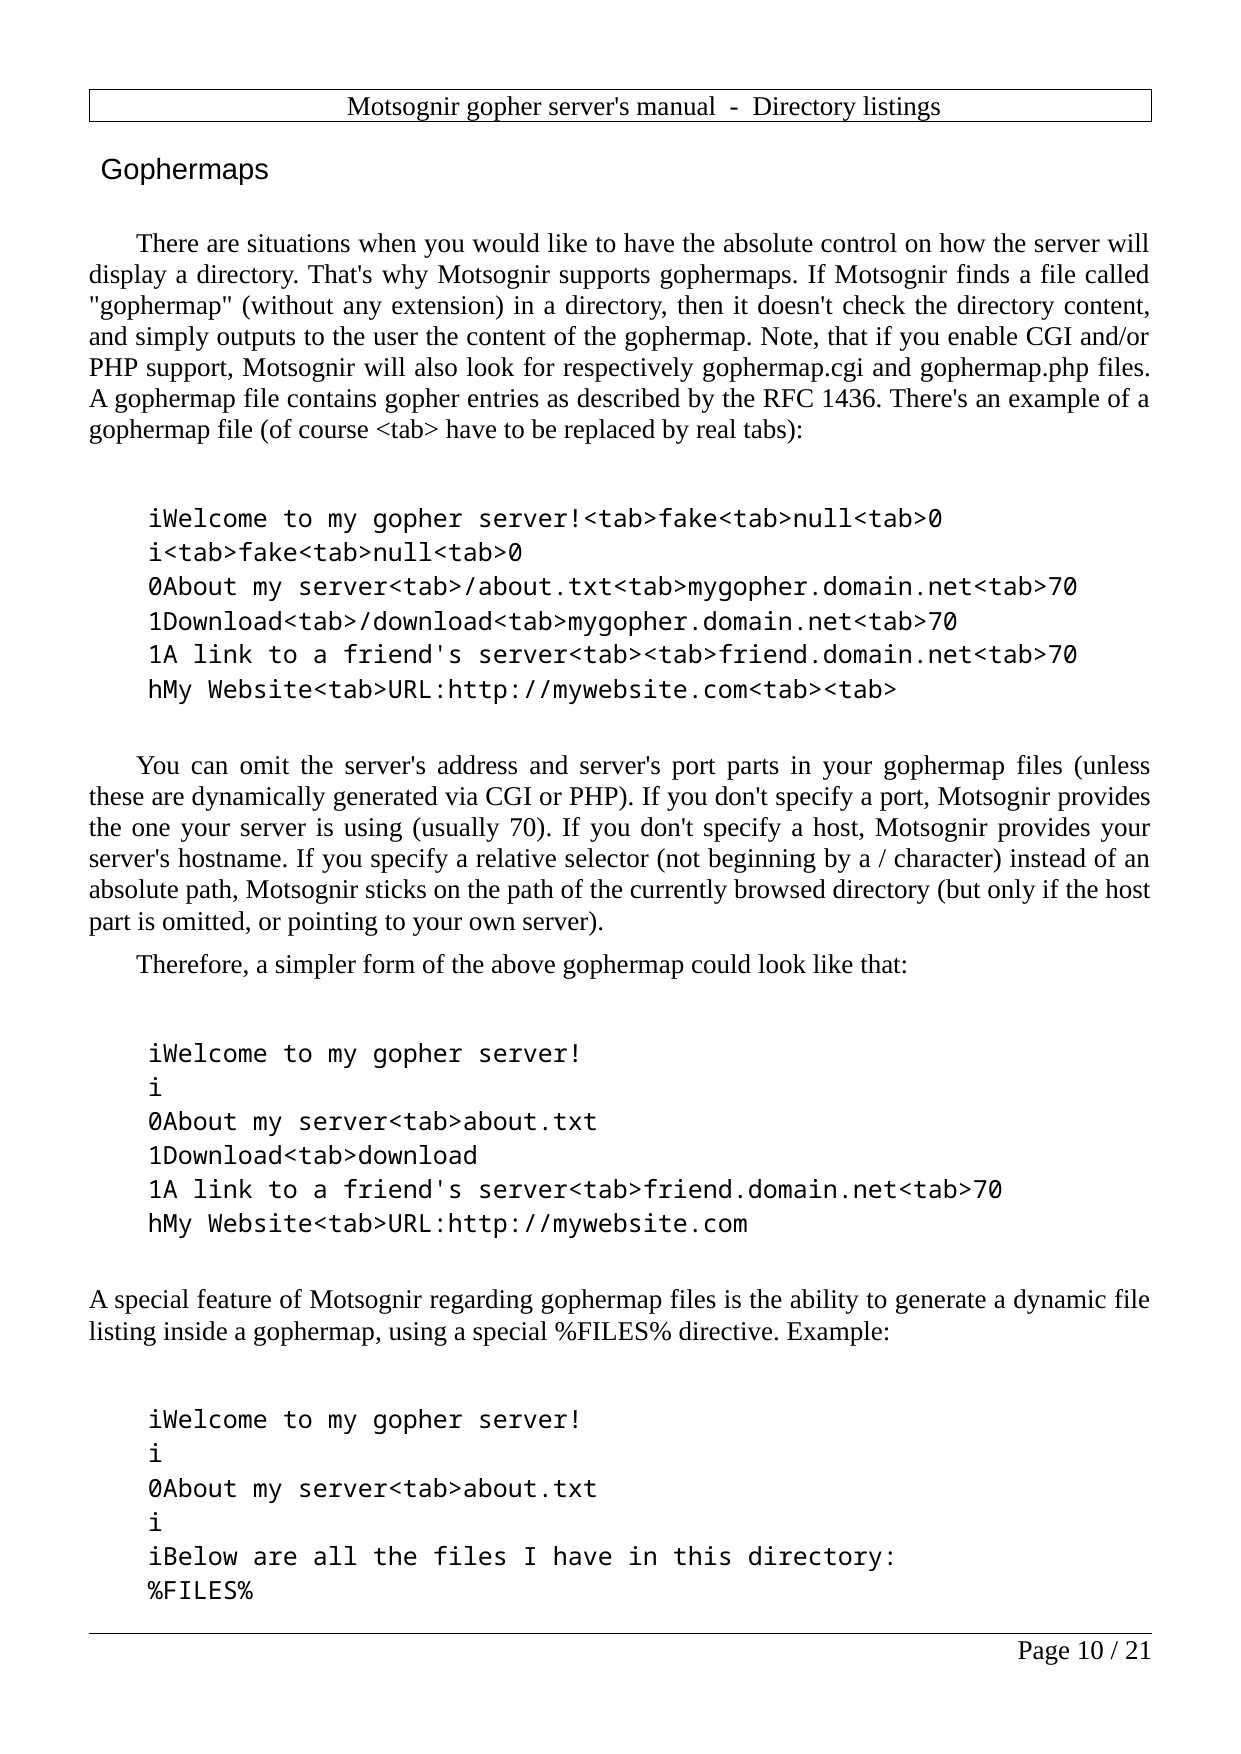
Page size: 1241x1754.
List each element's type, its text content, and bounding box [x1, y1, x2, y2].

text hMy Website<tab>URL:http://mywebsite.com [148, 1206, 1152, 1240]
text iWelcome to my gopher server!<tab>fake<tab>null<tab>0 [148, 501, 1152, 535]
text iWelcome to my gopher server! [148, 1402, 1152, 1436]
text 0About my server<tab>about.txt [148, 1470, 1152, 1504]
subtitle Gophermaps [100, 152, 1152, 185]
text i [148, 1504, 1152, 1538]
text 1A link to a friend's server<tab>friend.domain.net<tab>70 [148, 1172, 1152, 1206]
text iWelcome to my gopher server! [148, 1036, 1152, 1070]
text %FILES% [148, 1572, 1152, 1606]
text iBelow are all the files I have in this directory: [148, 1538, 1152, 1572]
text 0About my server<tab>/about.txt<tab>mygopher.domain.net<tab>70 [148, 569, 1152, 603]
text A special feature of Motsognir regarding gophermap files is the ability to generate a dynamic file listing inside a gophermap, using a special %FILES% directive. Example: [88, 1284, 1152, 1346]
text i [148, 1436, 1152, 1470]
text 1Download<tab>/download<tab>mygopher.domain.net<tab>70 [148, 603, 1152, 637]
text Therefore, a simpler form of the above gophermap could look like that: [88, 948, 1152, 979]
text You can omit the server's address and server's port parts in your gophermap files (unless these are dynamically generated via CGI or PHP). If you don't specify a port, Motsognir provides the one your server is using (usually 70). If you don't specify a host, Motsognir provides your server's hostname. If you specify a relative selector (not beginning by a / character) instead of an absolute path, Motsognir sticks on the path of the currently browsed directory (but only if the host part is omitted, or pointing to your own server). [88, 749, 1152, 936]
text 1A link to a friend's server<tab><tab>friend.domain.net<tab>70 [148, 637, 1152, 671]
text hMy Website<tab>URL:http://mywebsite.com<tab><tab> [148, 671, 1152, 705]
text i [148, 1070, 1152, 1104]
text 0About my server<tab>about.txt [148, 1104, 1152, 1138]
text There are situations when you would like to have the absolute control on how the server will display a directory. That's why Motsognir supports gophermaps. If Motsognir finds a file called "gophermap" (without any extension) in a directory, then it doesn't check the directory content, and simply outputs to the user the content of the gophermap. Note, that if you enable CGI and/or PHP support, Motsognir will also look for respectively gophermap.cgi and gophermap.php files. A gophermap file contains gopher entries as described by the RFC 1436. There's an example of a gophermap file (of course <tab> have to be replaced by real tabs): [88, 227, 1152, 445]
text 1Download<tab>download [148, 1138, 1152, 1172]
text i<tab>fake<tab>null<tab>0 [148, 535, 1152, 569]
